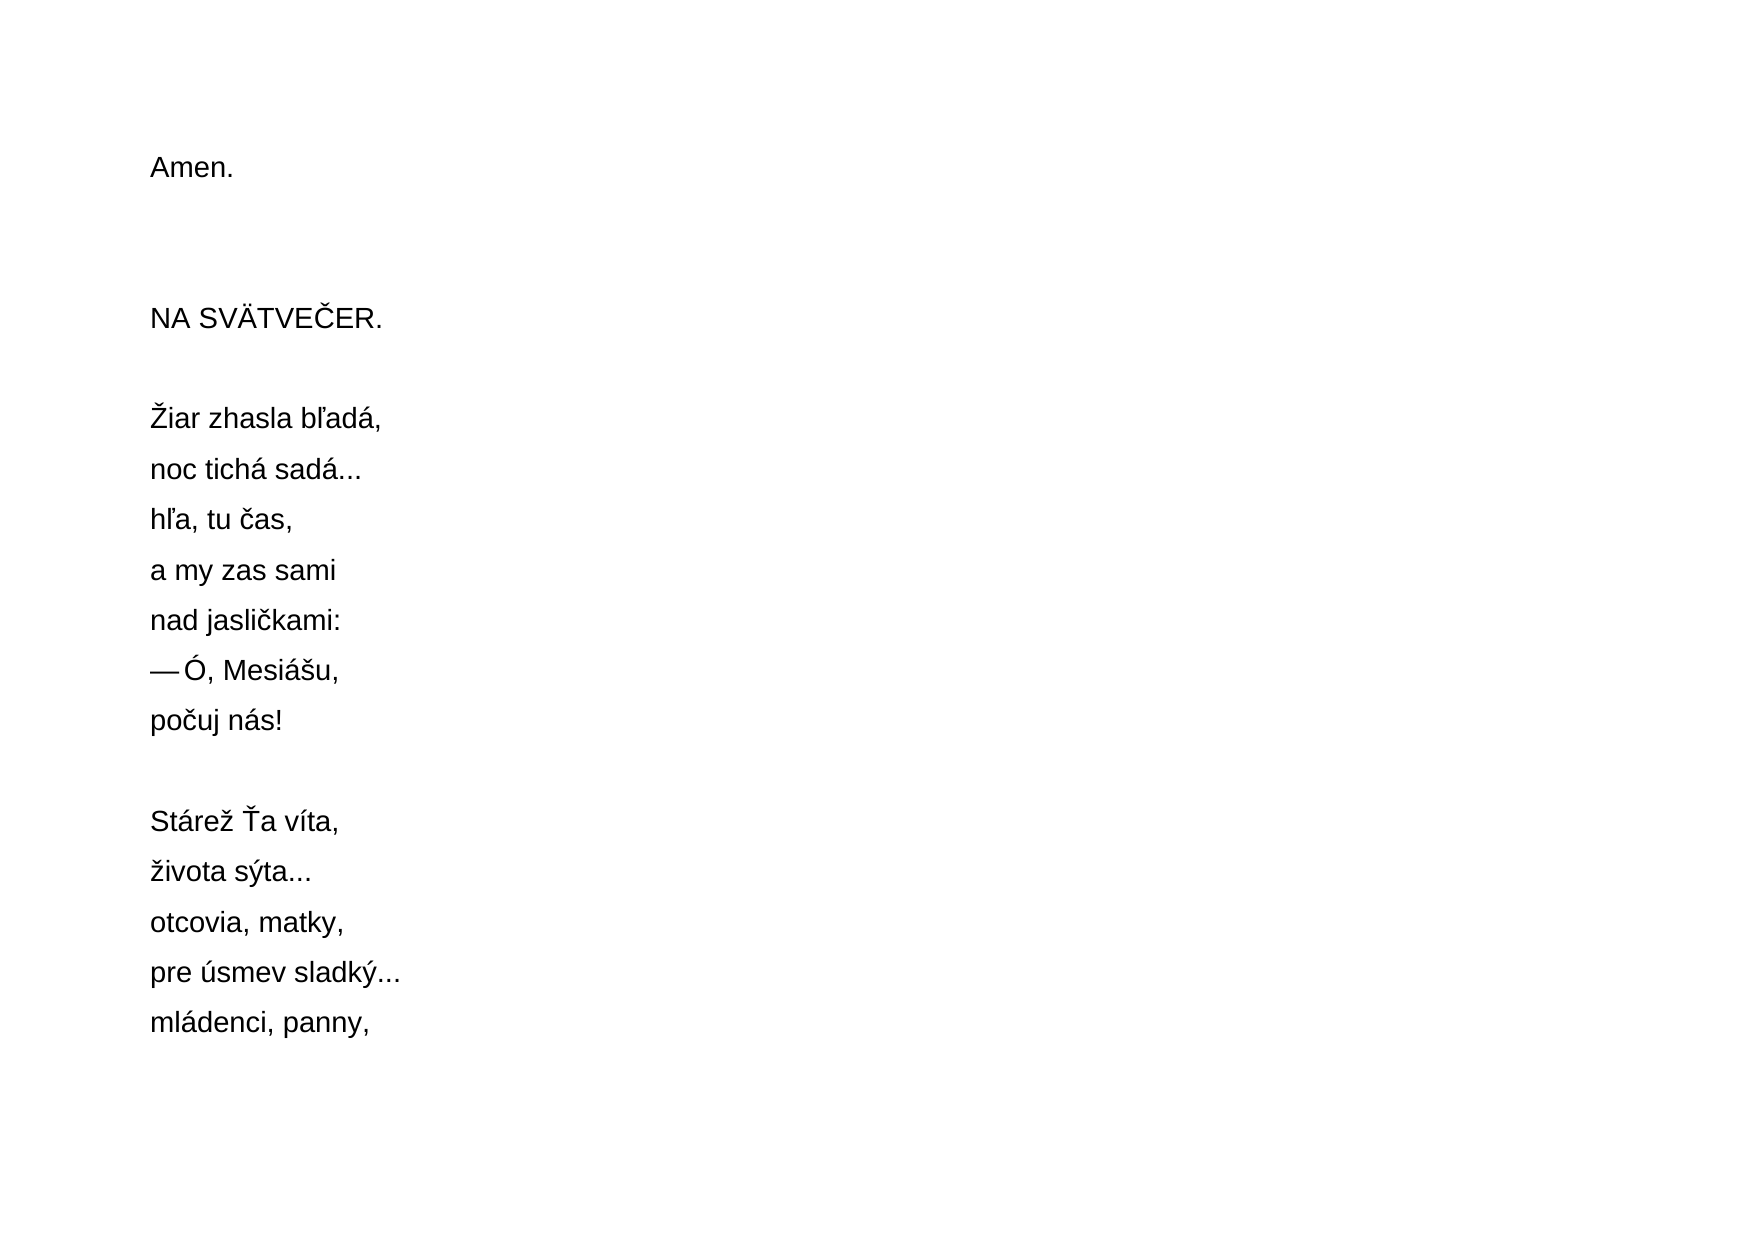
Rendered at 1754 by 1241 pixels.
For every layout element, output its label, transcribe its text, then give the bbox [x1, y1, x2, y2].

text noc tichá sadá... [150, 452, 1243, 485]
text mládenci, panny, [150, 1005, 1243, 1039]
text Amen. [150, 150, 1243, 183]
text — Ó, Mesiášu, [150, 653, 1243, 687]
text otcovia, matky, [150, 905, 1243, 938]
text počuj nás! [150, 703, 1243, 737]
text pre úsmev sladký... [150, 955, 1243, 988]
text nad jasličkami: [150, 603, 1243, 636]
text Stárež Ťa víta, [150, 804, 1243, 838]
text hľa, tu čas, [150, 502, 1243, 536]
text a my zas sami [150, 552, 1243, 586]
subtitle NA SVÄTVEČER. [150, 301, 1243, 334]
text Žiar zhasla bľadá, [150, 402, 1243, 435]
text života sýta... [150, 854, 1243, 888]
